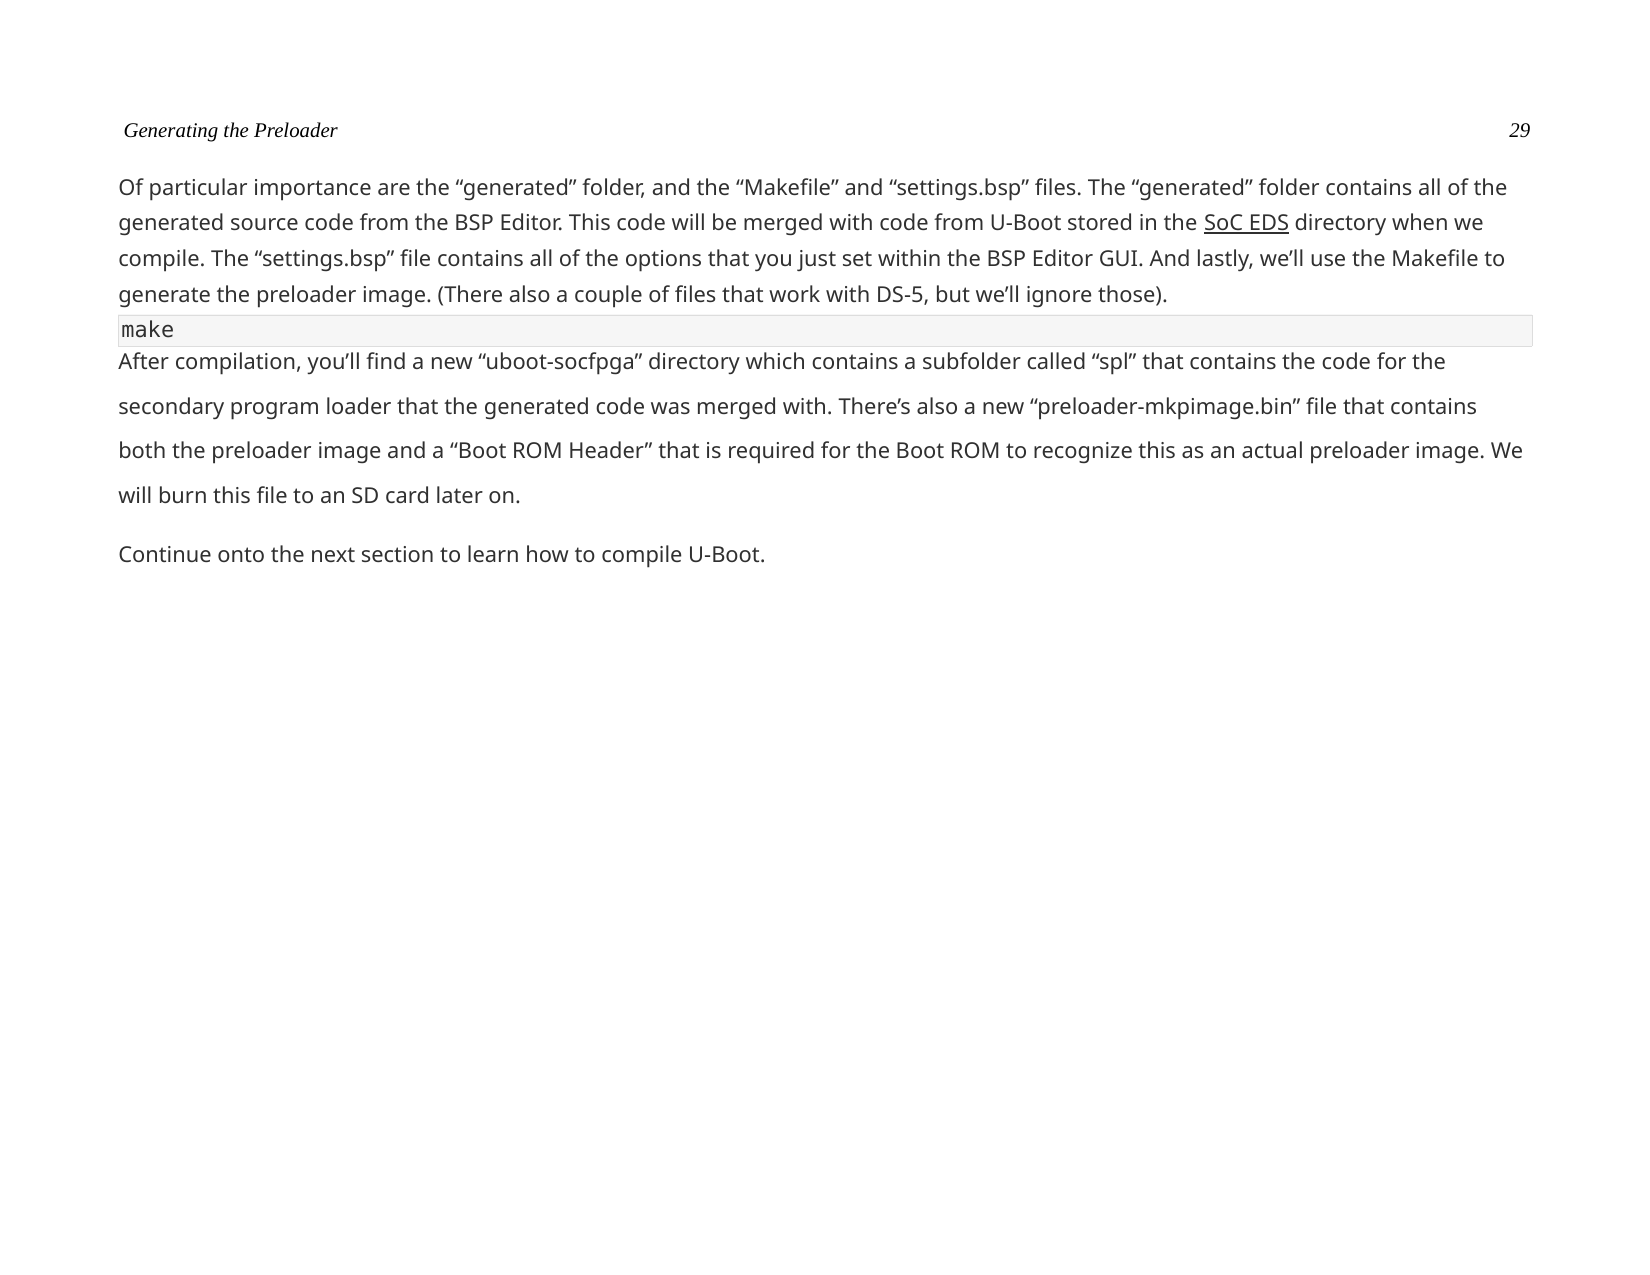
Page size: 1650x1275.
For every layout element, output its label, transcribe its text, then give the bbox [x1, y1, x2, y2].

text Of particular importance are the “generated” folder, and the “Makefile” and “settings.bsp” files. The “generated” folder contains all of the generated source code from the BSP Editor. This code will be merged with code from U-Boot stored in the SoC EDS directory when we compile. The “settings.bsp” file contains all of the options that you just set within the BSP Editor GUI. And lastly, we’ll use the Makefile to generate the preloader image. (There also a couple of files that work with DS-5, but we’ll ignore those). [118, 172, 1532, 309]
text make [119, 316, 1532, 346]
text After compilation, you’ll find a new “uboot-socfpga” directory which contains a subfolder called “spl” that contains the code for the secondary program loader that the generated code was merged with. There’s also a new “preloader-mkpimage.bin” file that contains both the preloader image and a “Boot ROM Header” that is required for the Boot ROM to recognize this as an actual preloader image. We will burn this file to an SD card later on. [118, 347, 1532, 510]
text Continue onto the next section to learn how to compile U-Boot. [118, 539, 1532, 569]
